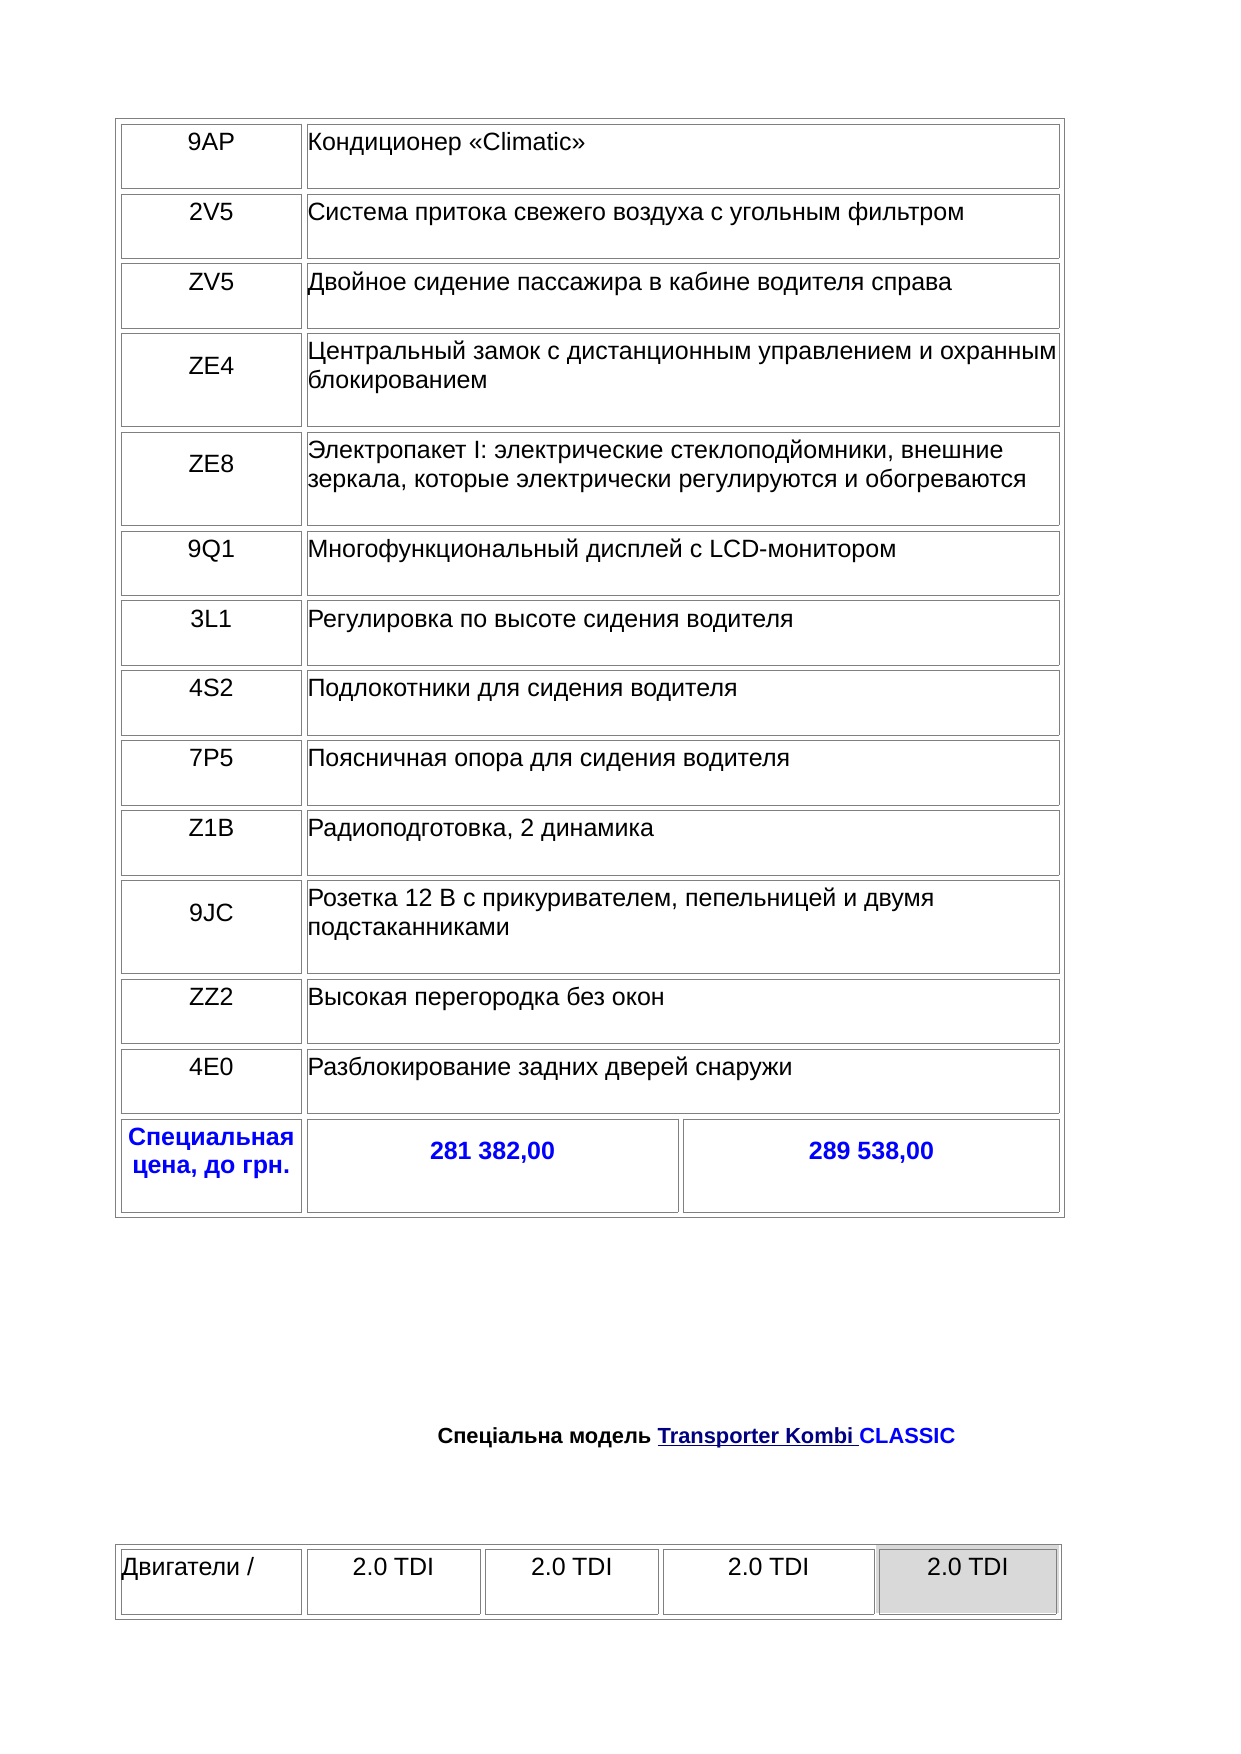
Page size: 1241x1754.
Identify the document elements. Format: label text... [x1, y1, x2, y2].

table_cell Специальная цена, до грн. [118, 1113, 304, 1212]
table_cell Система притока свежего воздуха с угольным фильтром [304, 188, 1062, 258]
table_cell 7P5 [118, 735, 304, 805]
table_cell Кондиционер «Climatic» [304, 119, 1062, 188]
table_cell Центральный замок с дистанционным управлением и охранным блокированием [304, 328, 1062, 426]
table_cell Двойное сидение пассажира в кабине водителя справа [304, 258, 1062, 328]
table_cell 9Q1 [118, 525, 304, 595]
table_cell Разблокирование задних дверей снаружи [304, 1043, 1062, 1113]
table_cell 9JC [118, 875, 304, 973]
table_cell 281 382,00 [304, 1113, 681, 1212]
table_cell 2V5 [118, 188, 304, 258]
table_cell 4E0 [118, 1043, 304, 1113]
table_header 2.0 TDI [876, 1545, 1059, 1613]
table_cell Высокая перегородка без окон [304, 973, 1062, 1043]
table_header 2.0 TDI [304, 1545, 482, 1613]
table_header Двигатели / [118, 1545, 304, 1613]
table_cell 4S2 [118, 665, 304, 735]
text Спеціальна модель Transporter Kombi CLASSIC [118, 1423, 1122, 1449]
table_cell Подлокотники для сидения водителя [304, 665, 1062, 735]
table_cell Розетка 12 В с прикуривателем, пепельницей и двумя подстаканниками [304, 875, 1062, 973]
table_cell Многофункциональный дисплей с LCD-монитором [304, 525, 1062, 595]
table_cell ZE4 [118, 328, 304, 426]
table_cell Регулировка по высоте сидения водителя [304, 595, 1062, 665]
table_cell Радиоподготовка, 2 динамика [304, 805, 1062, 874]
table_cell 9AP [118, 119, 304, 188]
table_cell 289 538,00 [681, 1113, 1062, 1212]
table_cell Электропакет І: электрические стеклоподйомники, внешние зеркала, которые электрически регулируются и обогреваются [304, 426, 1062, 525]
table_cell ZZ2 [118, 973, 304, 1043]
table_header 2.0 TDI [661, 1545, 876, 1613]
table_cell ZV5 [118, 258, 304, 328]
table_cell ZE8 [118, 426, 304, 525]
table_cell Поясничная опора для сидения водителя [304, 735, 1062, 805]
table_cell Z1B [118, 805, 304, 874]
table_header 2.0 TDI [483, 1545, 661, 1613]
table_cell 3L1 [118, 595, 304, 665]
